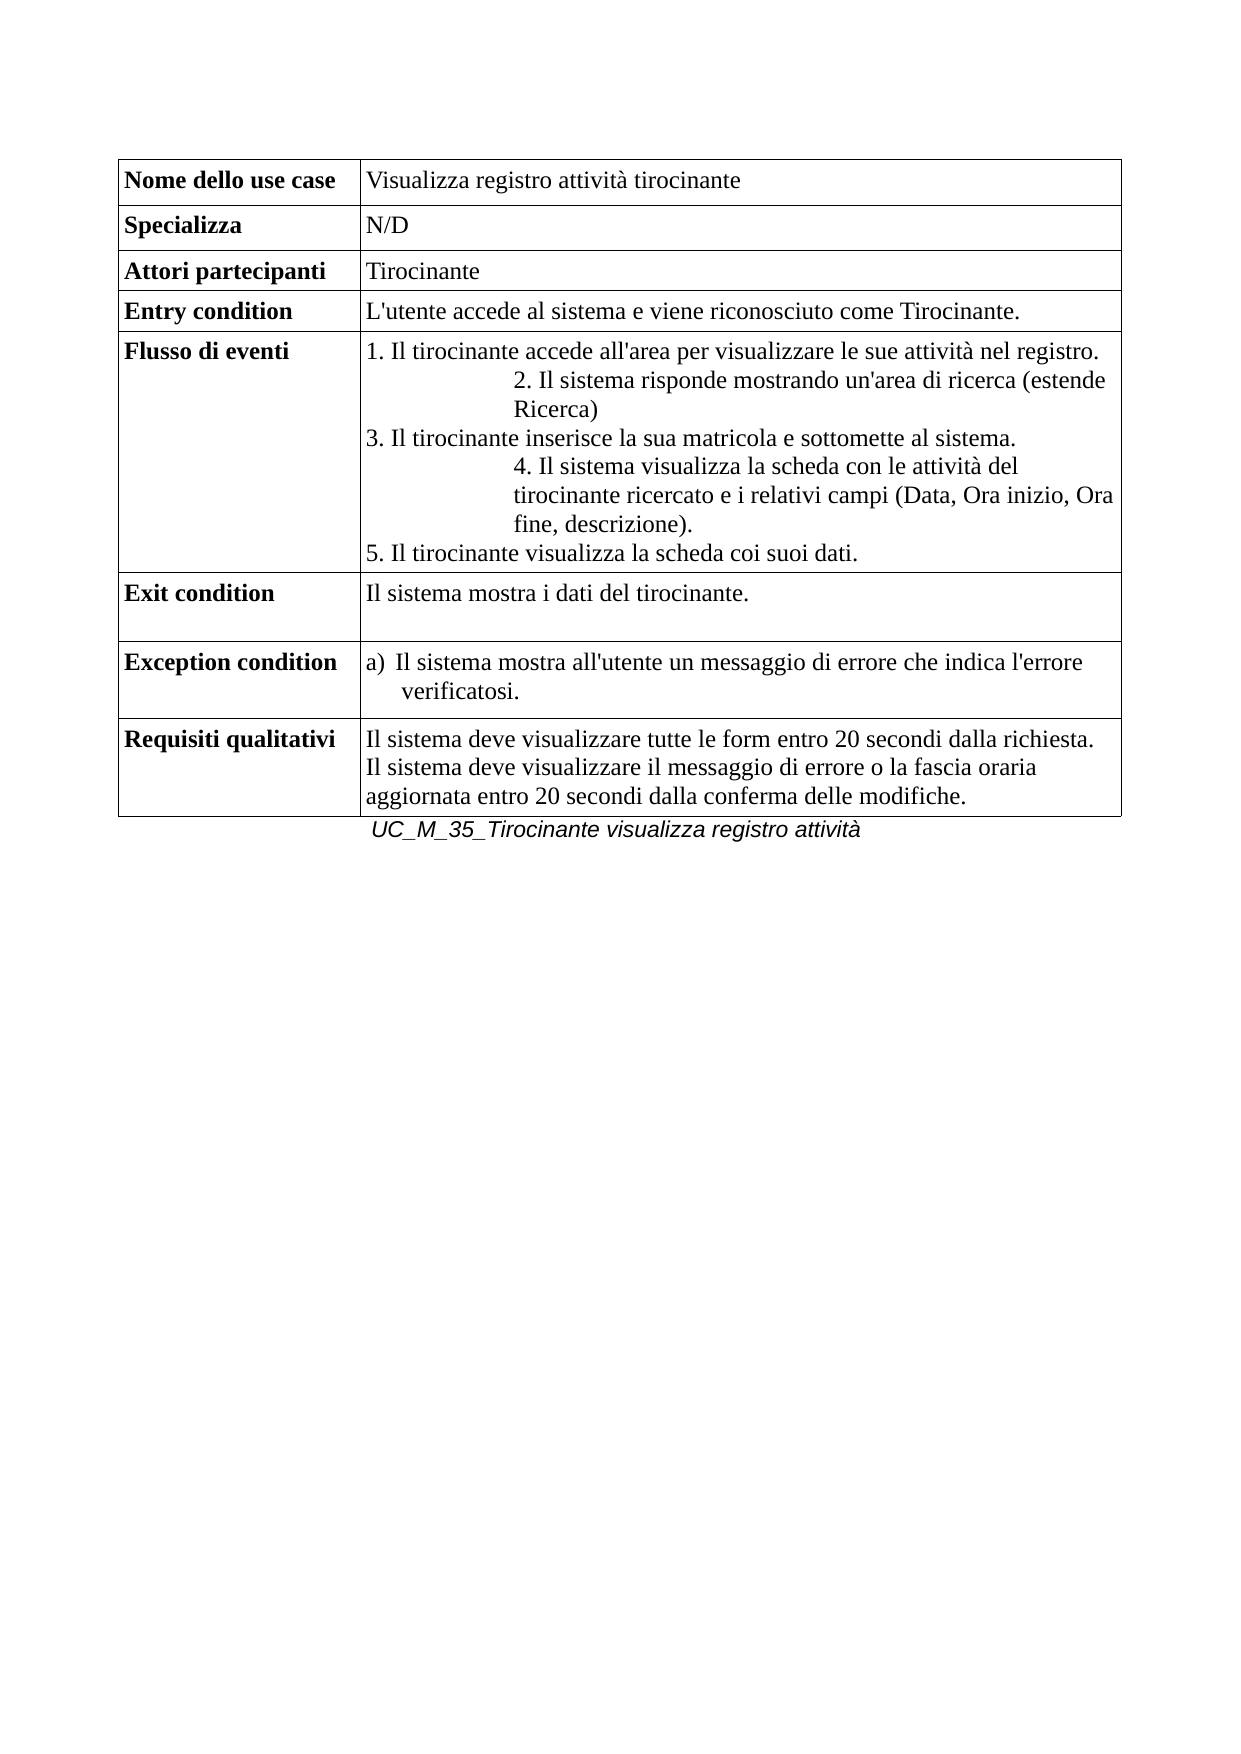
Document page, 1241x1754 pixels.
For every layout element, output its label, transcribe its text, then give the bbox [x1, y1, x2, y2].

table_cell Requisiti qualitativi [119, 719, 360, 816]
table_cell Entry condition [119, 291, 360, 331]
table_cell Il sistema mostra i dati del tirocinante. [361, 573, 1121, 641]
table_header Visualizza registro attività tirocinante [361, 160, 1121, 205]
table_cell Exception condition [119, 642, 360, 718]
table_cell Attori partecipanti [119, 251, 360, 290]
table_cell Il tirocinante accede all'area per visualizzare le sue attività nel registro. Il sistema risponde mostrando un'area di ricerca (estende Ricerca) Il tirocinante inserisce la sua matricola e sottomette al sistema. Il sistema visualizza la scheda con le attività del tirocinante ricercato e i relativi campi (Data, Ora inizio, Ora fine, descrizione). Il tirocinante visualizza la scheda coi suoi dati. [361, 332, 1121, 572]
table_cell Exit condition [119, 573, 360, 641]
table_cell Specializza [119, 206, 360, 250]
table_cell Flusso di eventi [119, 332, 360, 572]
table_cell Il sistema mostra all'utente un messaggio di errore che indica l'errore verificatosi. [361, 642, 1121, 718]
table_cell L'utente accede al sistema e viene riconosciuto come Tirocinante. [361, 291, 1121, 331]
table_cell Tirocinante [361, 251, 1121, 290]
table_cell Il sistema deve visualizzare tutte le form entro 20 secondi dalla richiesta. Il sistema deve visualizzare il messaggio di errore o la fascia oraria aggiornata entro 20 secondi dalla conferma delle modifiche. [361, 719, 1121, 816]
table_header Nome dello use case [119, 160, 360, 205]
text UC_M_35_Tirocinante visualizza registro attività [118, 816, 1122, 842]
table_cell N/D [361, 206, 1121, 250]
